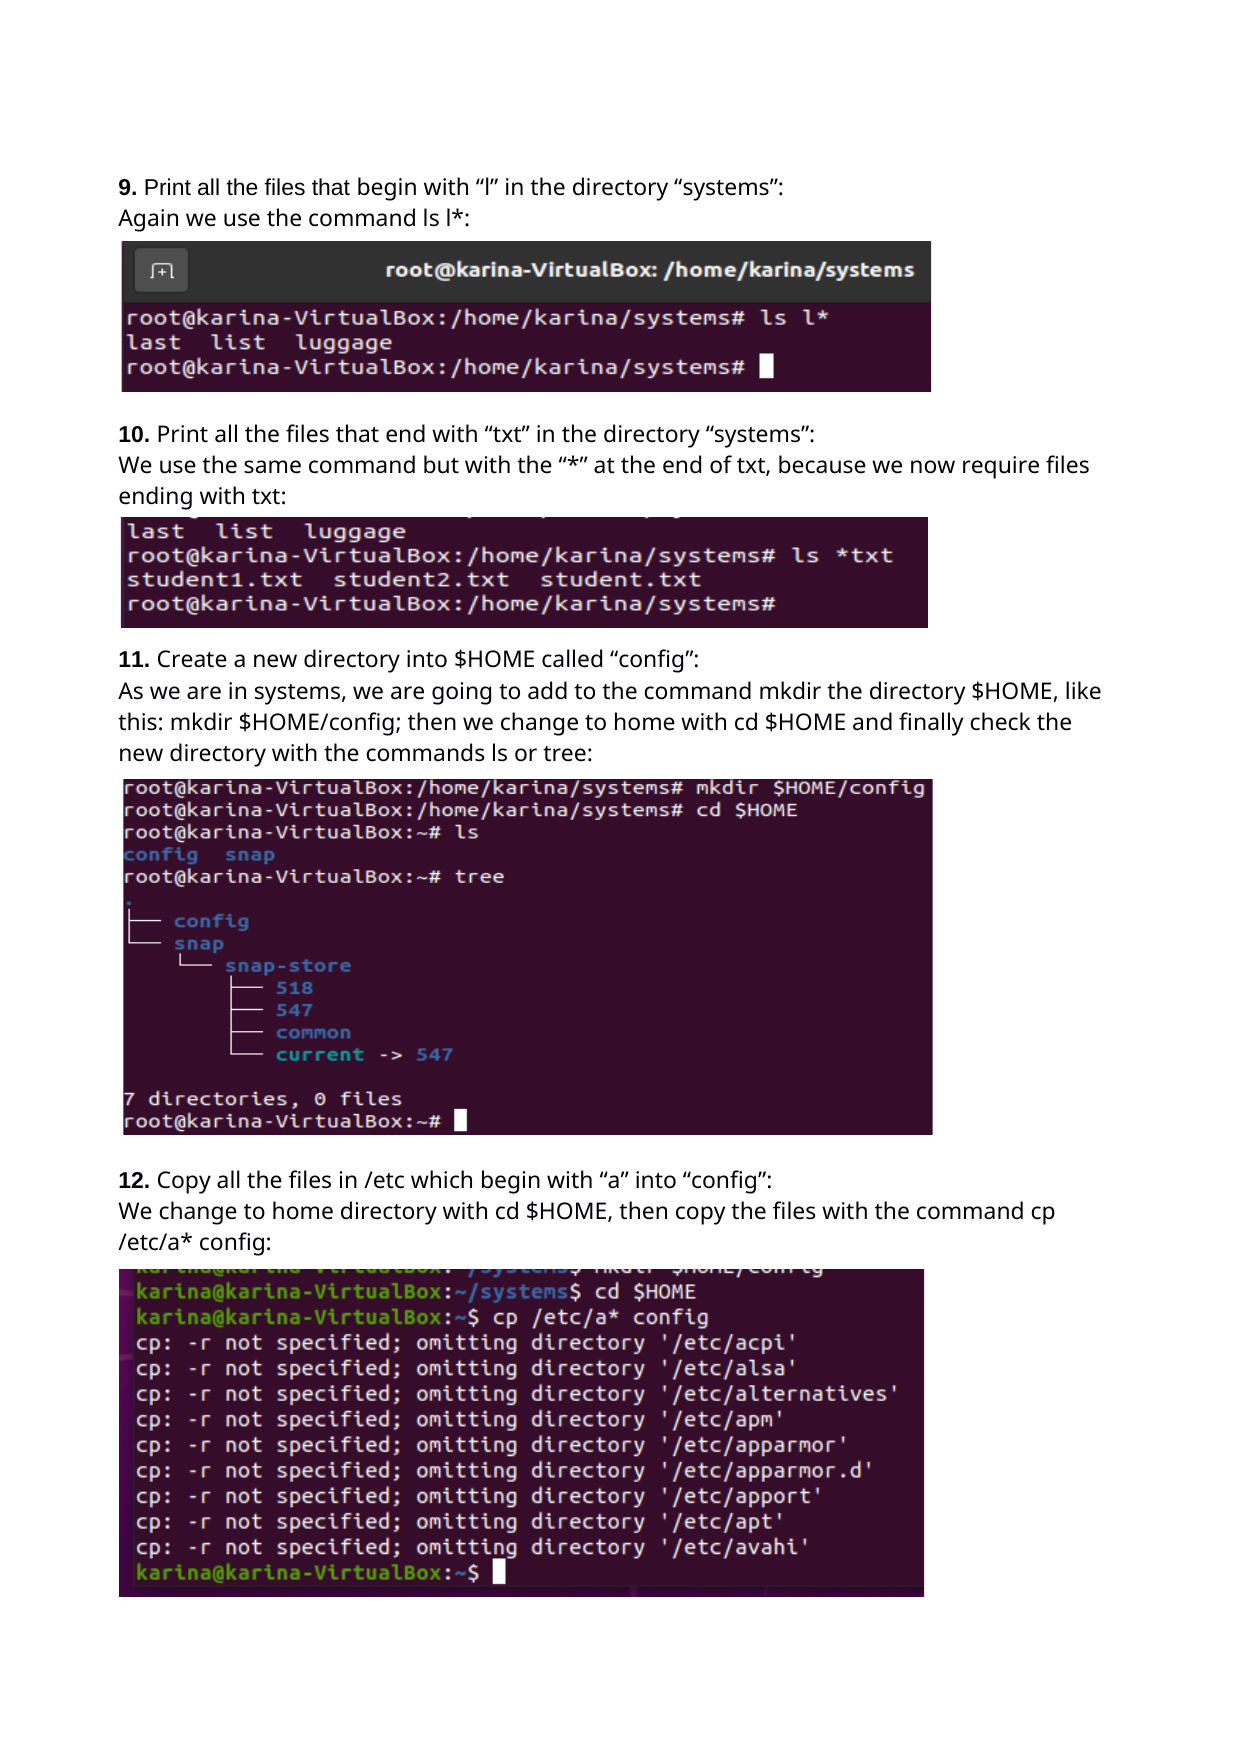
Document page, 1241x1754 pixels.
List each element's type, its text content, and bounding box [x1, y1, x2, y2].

text We change to home directory with cd $HOME, then copy the files with the command cp /etc/a* config: [118, 1195, 1122, 1257]
text Again we use the command ls l*: [118, 202, 1122, 233]
text 11. Create a new directory into $HOME called “config”: [118, 643, 1122, 674]
text 9. Print all the files that begin with “l” in the directory “systems”: [118, 171, 1122, 202]
picture [121, 241, 932, 392]
text 10. Print all the files that end with “txt” in the directory “systems”: [118, 418, 1122, 449]
picture [120, 517, 928, 628]
picture [119, 1269, 925, 1597]
text We use the same command but with the “*” at the end of txt, because we now require files ending with txt: [118, 449, 1122, 512]
text As we are in systems, we are going to add to the command mkdir the directory $HOME, like this: mkdir $HOME/config; then we change to home with cd $HOME and finally check the new directory with the commands ls or tree: [118, 674, 1122, 768]
picture [123, 779, 933, 1135]
text 12. Copy all the files in /etc which begin with “a” into “config”: [118, 1164, 1122, 1195]
